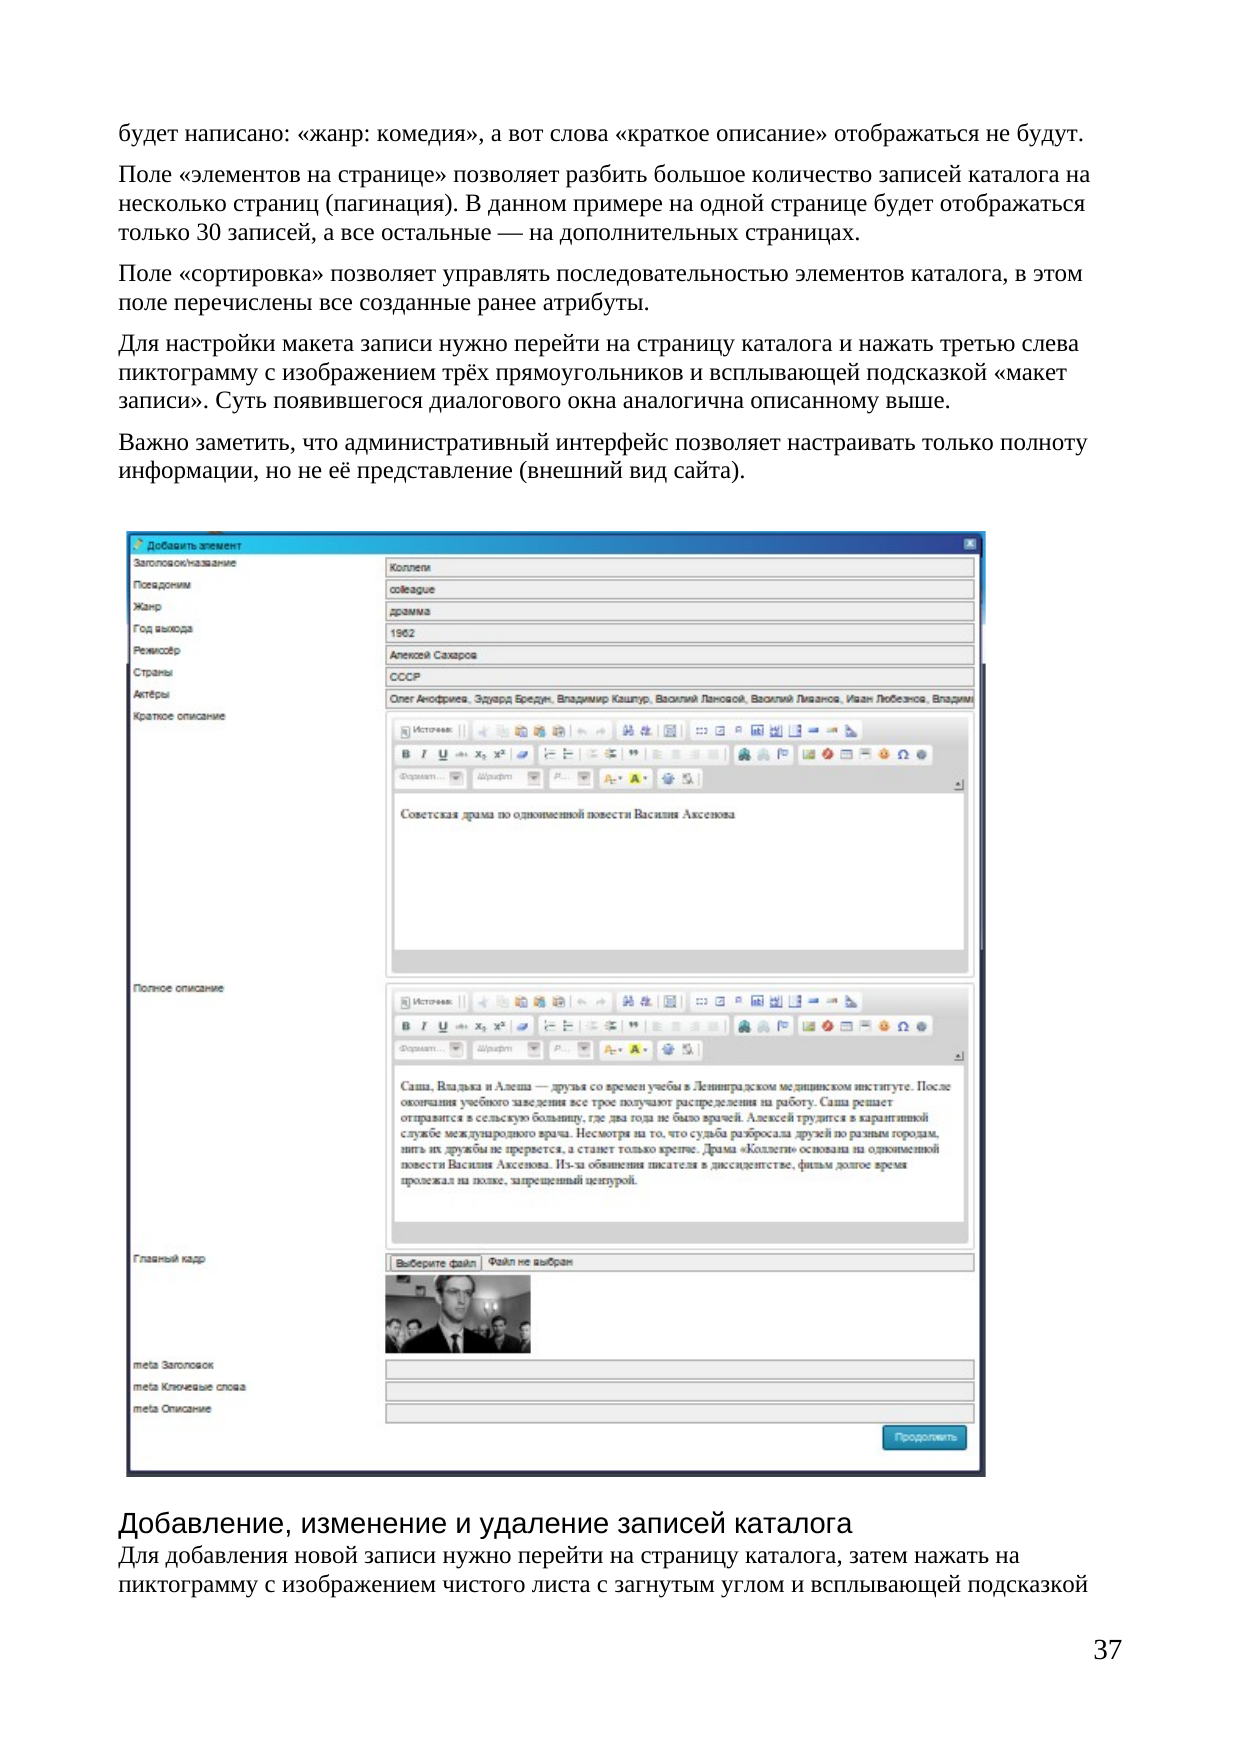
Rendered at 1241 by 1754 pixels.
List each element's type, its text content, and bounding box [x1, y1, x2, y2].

picture [126, 531, 986, 1477]
text Поле «элементов на странице» позволяет разбить большое количество записей каталога на несколько страниц (пагинация). В данном примере на одной странице будет отображаться только 30 записей, а все остальные — на дополнительных страницах. [118, 159, 1122, 246]
text Поле «сортировка» позволяет управлять последовательностью элементов каталога, в этом поле перечислены все созданные ранее атрибуты. [118, 258, 1122, 316]
text будет написано: «жанр: комедия», а вот слова «краткое описание» отображаться не будут. [118, 118, 1122, 147]
text Для настройки макета записи нужно перейти на страницу каталога и нажать третью слева пиктограмму с изображением трёх прямоугольников и всплывающей подсказкой «макет записи». Суть появившегося диалогового окна аналогична описанному выше. [118, 328, 1122, 414]
text Для добавления новой записи нужно перейти на страницу каталога, затем нажать на пиктограмму с изображением чистого листа с загнутым углом и всплывающей подсказкой [118, 1540, 1122, 1597]
text Важно заметить, что административный интерфейс позволяет настраивать только полноту информации, но не её представление (внешний вид сайта). [118, 427, 1122, 484]
subtitle Добавление, изменение и удаление записей каталога [118, 497, 1122, 1540]
